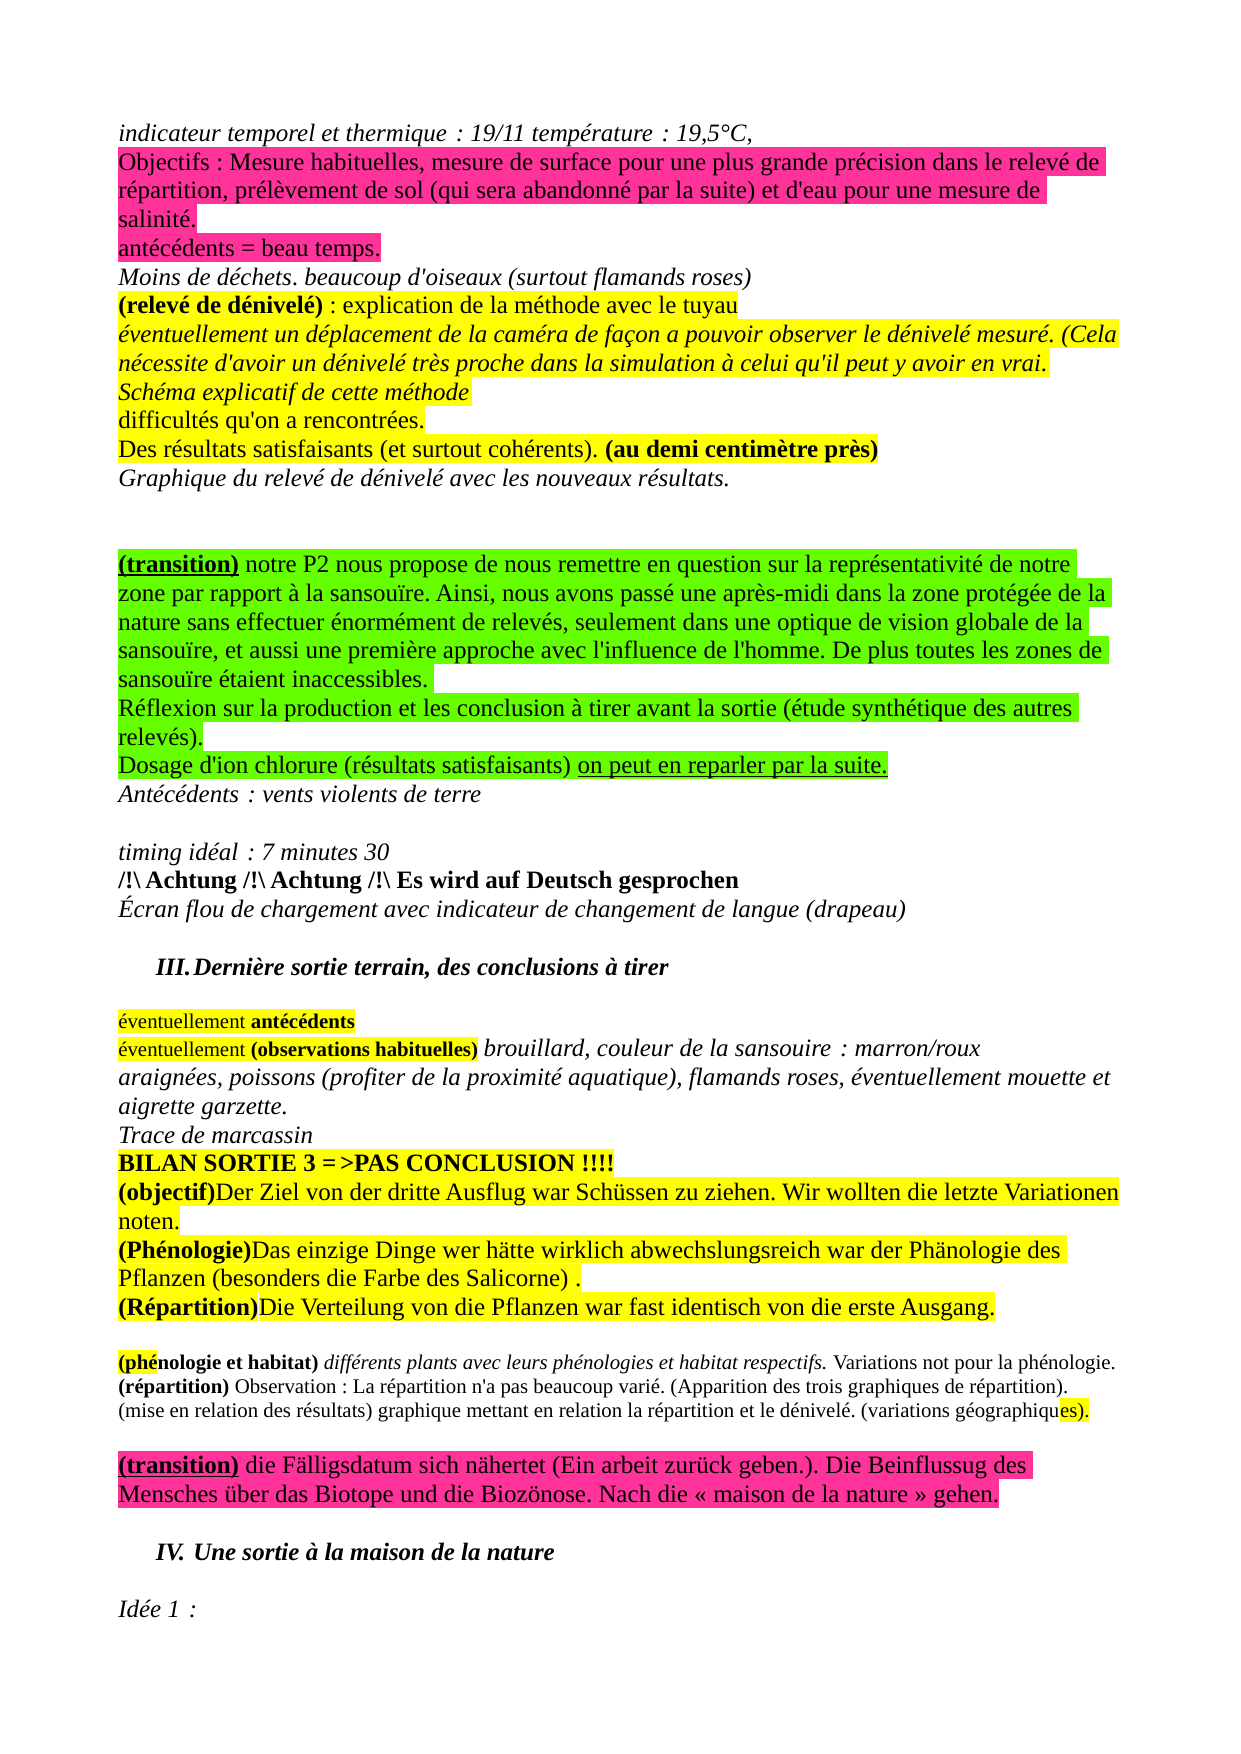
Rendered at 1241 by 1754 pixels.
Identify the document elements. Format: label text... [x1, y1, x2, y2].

text Graphique du relevé de dénivelé avec les nouveaux résultats. [118, 463, 1122, 492]
text Schéma explicatif de cette méthode [118, 377, 1122, 406]
text timing idéal : 7 minutes 30 [118, 837, 1122, 866]
text Dosage d'ion chlorure (résultats satisfaisants) on peut en reparler par la suite. [118, 751, 1122, 779]
text indicateur temporel et thermique : 19/11 température : 19,5°C, [118, 118, 1122, 147]
text /!\ Achtung /!\ Achtung /!\ Es wird auf Deutsch gesprochen [118, 866, 1122, 894]
text araignées, poissons (profiter de la proximité aquatique), flamands roses, éventuellement mouette et aigrette garzette. [118, 1062, 1122, 1120]
list Une sortie à la maison de la nature [156, 1537, 1122, 1566]
text (Phénologie)Das einzige Dinge wer hätte wirklich abwechslungsreich war der Phänologie des Pflanzen (besonders die Farbe des Salicorne) . [118, 1235, 1122, 1292]
text éventuellement antécédents [118, 1009, 1122, 1033]
text BILAN SORTIE 3 = >PAS CONCLUSION !!!! [118, 1148, 1122, 1177]
text (répartition) Observation : La répartition n'a pas beaucoup varié. (Apparition des trois graphiques de répartition). [118, 1374, 1122, 1398]
text Trace de marcassin [118, 1120, 1122, 1148]
list Dernière sortie terrain, des conclusions à tirer [156, 952, 1122, 981]
text (mise en relation des résultats) graphique mettant en relation la répartition et le dénivelé. (variations géographiques). [118, 1398, 1122, 1422]
text Objectifs : Mesure habituelles, mesure de surface pour une plus grande précision dans le relevé de répartition, prélèvement de sol (qui sera abandonné par la suite) et d'eau pour une mesure de salinité. [118, 147, 1122, 233]
text antécédents = beau temps. [118, 233, 1122, 262]
text (phénologie et habitat) différents plants avec leurs phénologies et habitat respectifs. Variations not pour la phénologie. [118, 1350, 1122, 1374]
text (transition) die Fälligsdatum sich nähertet (Ein arbeit zurück geben.). Die Beinflussug des Mensches über das Biotope und die Biozönose. Nach die « maison de la nature » gehen. [118, 1451, 1122, 1508]
text Idée 1 : [118, 1594, 1122, 1623]
text éventuellement un déplacement de la caméra de façon a pouvoir observer le dénivelé mesuré. (Cela nécessite d'avoir un dénivelé très proche dans la simulation à celui qu'il peut y avoir en vrai. [118, 319, 1122, 377]
text (objectif)Der Ziel von der dritte Ausflug war Schüssen zu ziehen. Wir wollten die letzte Variationen noten. [118, 1177, 1122, 1235]
text (relevé de dénivelé) : explication de la méthode avec le tuyau [118, 291, 1122, 319]
text Des résultats satisfaisants (et surtout cohérents). (au demi centimètre près) [118, 434, 1122, 463]
text Antécédents : vents violents de terre [118, 779, 1122, 808]
text éventuellement (observations habituelles) brouillard, couleur de la sansouire : marron/roux [118, 1033, 1122, 1062]
text (transition) notre P2 nous propose de nous remettre en question sur la représentativité de notre zone par rapport à la sansouïre. Ainsi, nous avons passé une après-midi dans la zone protégée de la nature sans effectuer énormément de relevés, seulement dans une optique de vision globale de la sansouïre, et aussi une première approche avec l'influence de l'homme. De plus toutes les zones de sansouïre étaient inaccessibles. [118, 549, 1122, 693]
text Réflexion sur la production et les conclusion à tirer avant la sortie (étude synthétique des autres relevés). [118, 693, 1122, 751]
text Moins de déchets. beaucoup d'oiseaux (surtout flamands roses) [118, 262, 1122, 291]
text Écran flou de chargement avec indicateur de changement de langue (drapeau) [118, 894, 1122, 923]
text difficultés qu'on a rencontrées. [118, 406, 1122, 434]
text (Répartition)Die Verteilung von die Pflanzen war fast identisch von die erste Ausgang. [118, 1292, 1122, 1321]
